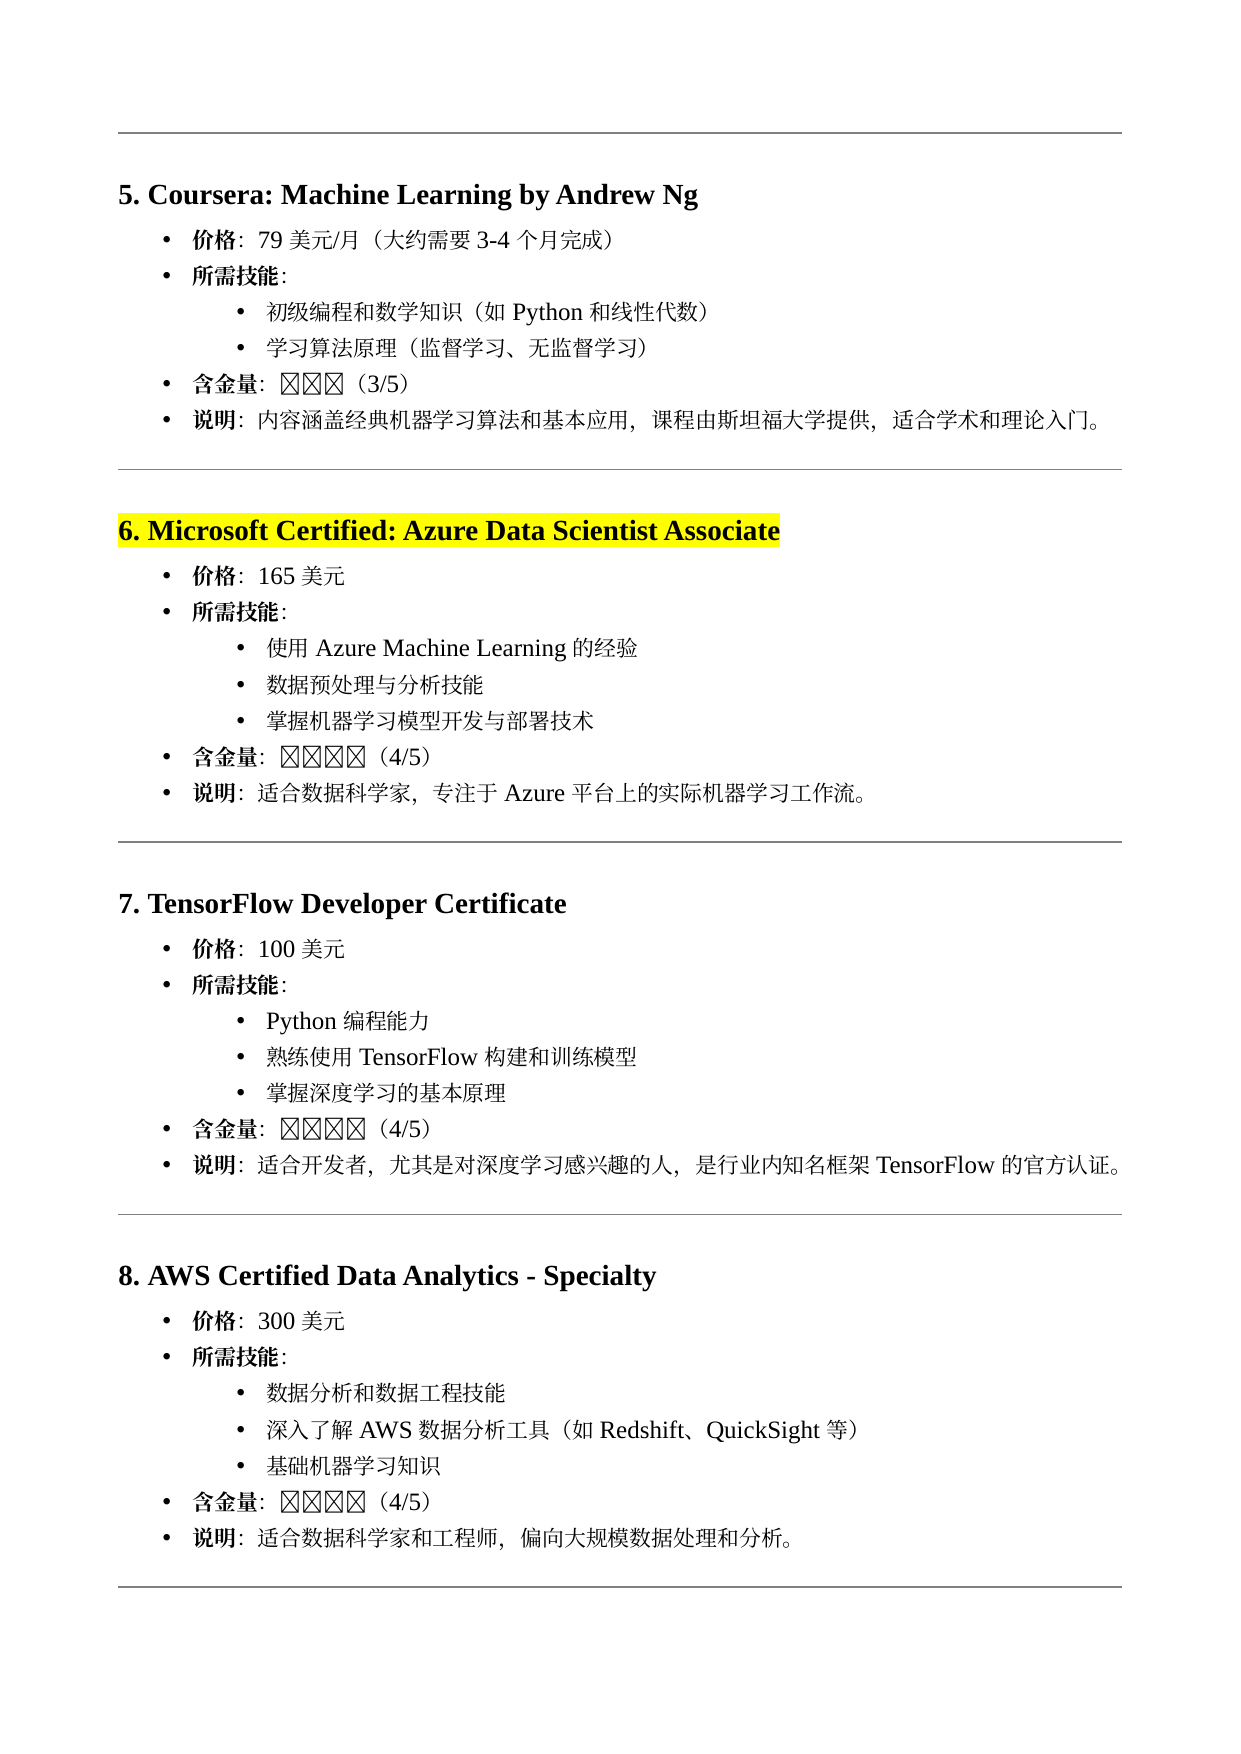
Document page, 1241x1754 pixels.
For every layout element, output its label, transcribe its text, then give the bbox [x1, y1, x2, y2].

list 价格：79 美元/月（大约需要 3-4 个月完成） [162, 223, 1122, 254]
list 数据预处理与分析技能 [236, 668, 1122, 699]
subtitle 6. Microsoft Certified: Azure Data Scientist Associate [118, 513, 1122, 547]
list 数据分析和数据工程技能 [236, 1377, 1122, 1408]
list 含金量：🌟🌟🌟🌟（4/5） [162, 1113, 1122, 1144]
list 掌握深度学习的基本原理 [236, 1076, 1122, 1108]
subtitle 5. Coursera: Machine Learning by Andrew Ng [118, 177, 1122, 211]
list 所需技能： [162, 1341, 1122, 1372]
list 价格：100 美元 [162, 932, 1122, 963]
list 价格：165 美元 [162, 559, 1122, 591]
list 含金量：🌟🌟🌟🌟（4/5） [162, 740, 1122, 772]
list 所需技能： [162, 259, 1122, 291]
list 含金量：🌟🌟🌟🌟（4/5） [162, 1485, 1122, 1517]
list 含金量：🌟🌟🌟（3/5） [162, 368, 1122, 399]
list 基础机器学习知识 [236, 1449, 1122, 1480]
list 说明：适合数据科学家和工程师，偏向大规模数据处理和分析。 [162, 1521, 1122, 1553]
list 学习算法原理（监督学习、无监督学习） [236, 331, 1122, 363]
list Python 编程能力 [236, 1004, 1122, 1036]
subtitle 8. AWS Certified Data Analytics - Specialty [118, 1258, 1122, 1292]
list 使用 Azure Machine Learning 的经验 [236, 632, 1122, 663]
list 初级编程和数学知识（如 Python 和线性代数） [236, 295, 1122, 327]
list 说明：适合数据科学家，专注于 Azure 平台上的实际机器学习工作流。 [162, 776, 1122, 808]
list 所需技能： [162, 596, 1122, 627]
subtitle 7. TensorFlow Developer Certificate [118, 886, 1122, 919]
list 深入了解 AWS 数据分析工具（如 Redshift、QuickSight 等） [236, 1413, 1122, 1444]
list 说明：内容涵盖经典机器学习算法和基本应用，课程由斯坦福大学提供，适合学术和理论入门。 [162, 404, 1122, 435]
list 熟练使用 TensorFlow 构建和训练模型 [236, 1040, 1122, 1072]
list 所需技能： [162, 968, 1122, 999]
list 说明：适合开发者，尤其是对深度学习感兴趣的人，是行业内知名框架 TensorFlow 的官方认证。 [162, 1149, 1122, 1180]
list 掌握机器学习模型开发与部署技术 [236, 704, 1122, 735]
list 价格：300 美元 [162, 1304, 1122, 1336]
